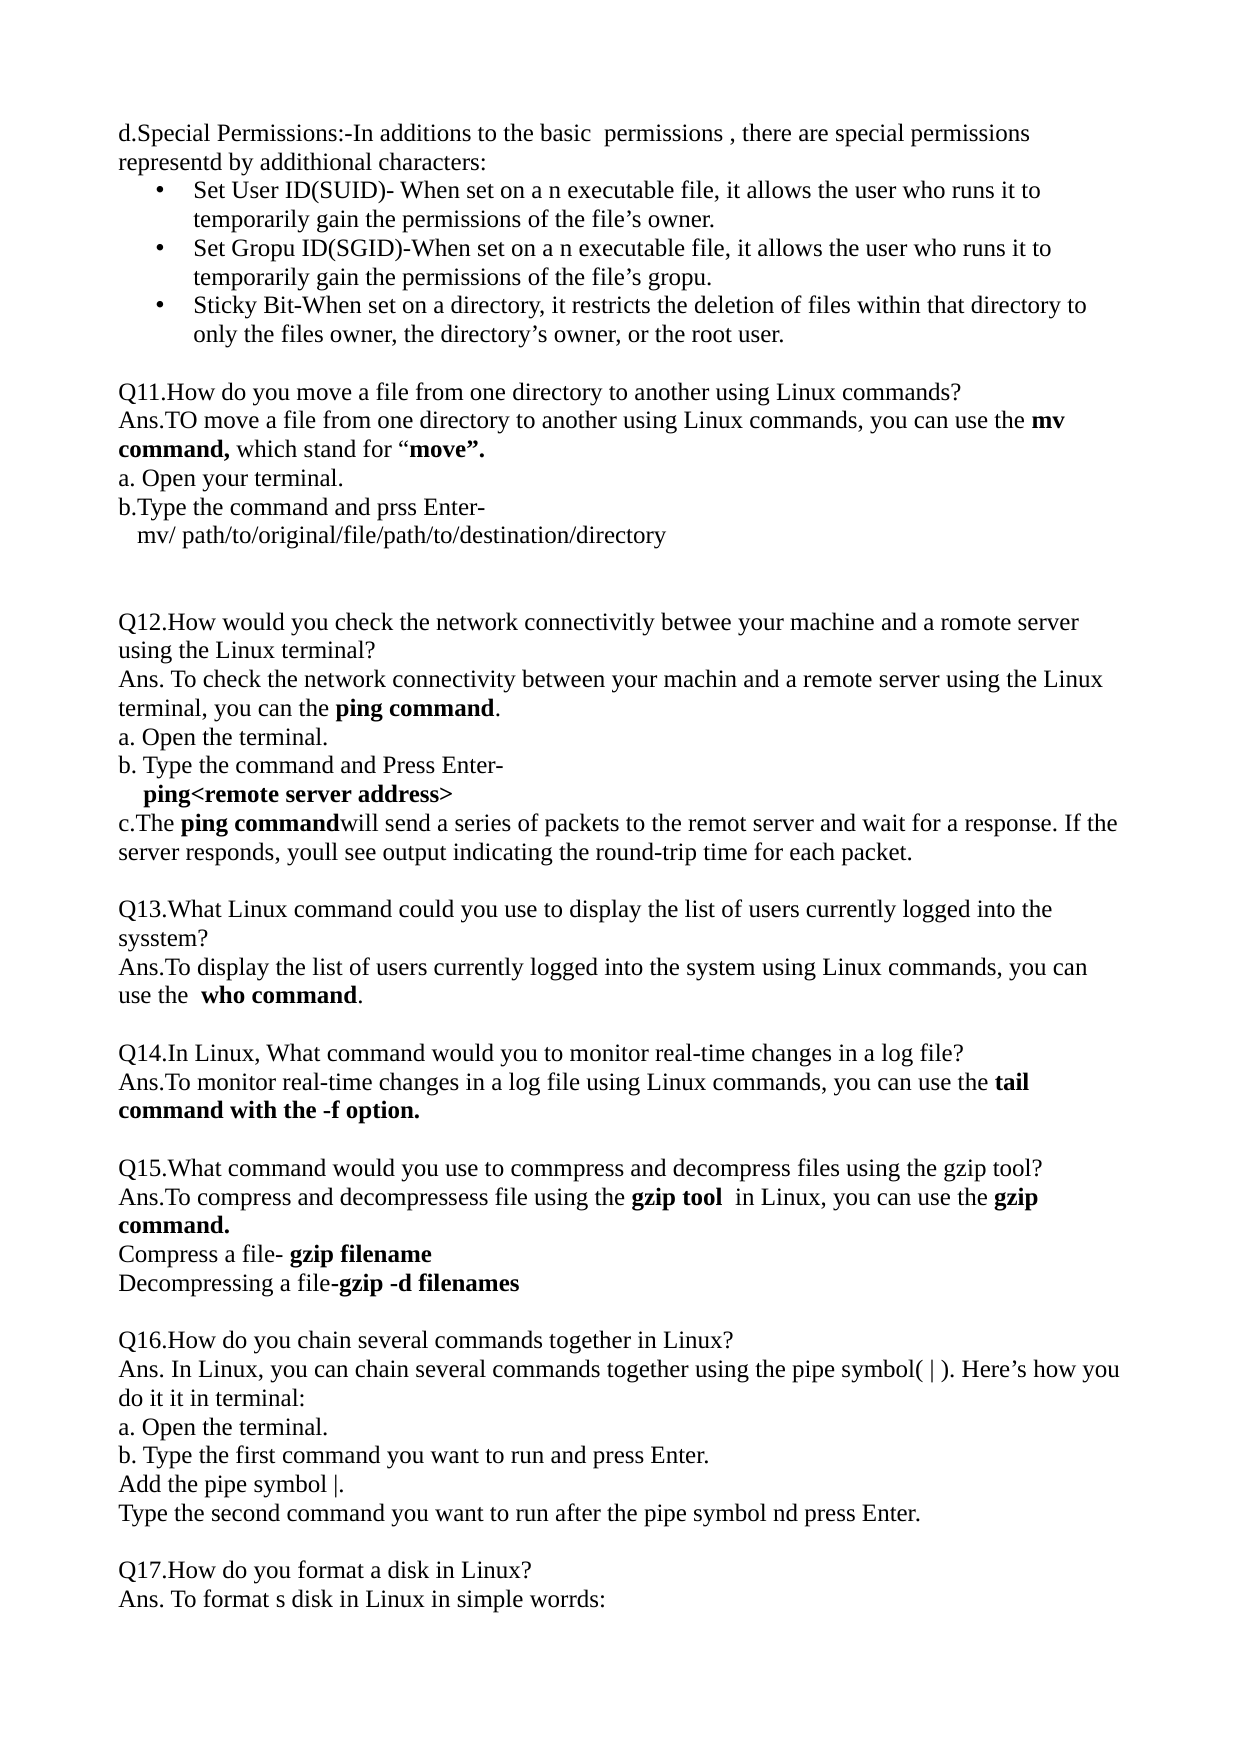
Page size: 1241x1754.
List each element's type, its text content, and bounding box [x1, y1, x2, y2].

text b. Type the first command you want to run and press Enter. [118, 1441, 1122, 1469]
text d.Special Permissions:-In additions to the basic permissions , there are special permissions representd by addithional characters: [118, 118, 1122, 176]
text mv/ path/to/original/file/path/to/destination/directory [118, 521, 1122, 549]
text ping<remote server address> [118, 779, 1122, 808]
text b. Type the command and Press Enter- [118, 751, 1122, 779]
text Q17.How do you format a disk in Linux? [118, 1556, 1122, 1584]
text Ans.To display the list of users currently logged into the system using Linux commands, you can use the who command. [118, 952, 1122, 1009]
text Add the pipe symbol |. [118, 1469, 1122, 1498]
list Sticky Bit-When set on a directory, it restricts the deletion of files within that directory to only the files owner, the directory’s owner, or the root user. [156, 291, 1122, 348]
list Set Gropu ID(SGID)-When set on a n executable file, it allows the user who runs it to temporarily gain the permissions of the file’s gropu. [156, 233, 1122, 291]
text Ans.TO move a file from one directory to another using Linux commands, you can use the mv command, which stand for “move”. [118, 406, 1122, 463]
text Type the second command you want to run after the pipe symbol nd press Enter. [118, 1498, 1122, 1527]
text Ans. In Linux, you can chain several commands together using the pipe symbol( | ). Here’s how you do it it in terminal: [118, 1354, 1122, 1412]
text Q15.What command would you use to commpress and decompress files using the gzip tool? [118, 1153, 1122, 1182]
text Q13.What Linux command could you use to display the list of users currently logged into the sysstem? [118, 894, 1122, 952]
text Ans. To format s disk in Linux in simple worrds: [118, 1584, 1122, 1613]
text c.The ping commandwill send a series of packets to the remot server and wait for a response. If the server responds, youll see output indicating the round-trip time for each packet. [118, 808, 1122, 866]
list Set User ID(SUID)- When set on a n executable file, it allows the user who runs it to temporarily gain the permissions of the file’s owner. [156, 176, 1122, 233]
text a. Open your terminal. [118, 463, 1122, 492]
text Q14.In Linux, What command would you to monitor real-time changes in a log file? [118, 1038, 1122, 1067]
text a. Open the terminal. [118, 1412, 1122, 1441]
text b.Type the command and prss Enter- [118, 492, 1122, 521]
text a. Open the terminal. [118, 722, 1122, 751]
text Ans. To check the network connectivity between your machin and a remote server using the Linux terminal, you can the ping command. [118, 664, 1122, 722]
text Ans.To compress and decompressess file using the gzip tool in Linux, you can use the gzip command. [118, 1182, 1122, 1239]
text Decompressing a file-gzip -d filenames [118, 1268, 1122, 1297]
text Q16.How do you chain several commands together in Linux? [118, 1326, 1122, 1354]
text Q11.How do you move a file from one directory to another using Linux commands? [118, 377, 1122, 406]
text Q12.How would you check the network connectivitly betwee your machine and a romote server using the Linux terminal? [118, 607, 1122, 664]
text Compress a file- gzip filename [118, 1239, 1122, 1268]
text Ans.To monitor real-time changes in a log file using Linux commands, you can use the tail command with the -f option. [118, 1067, 1122, 1124]
